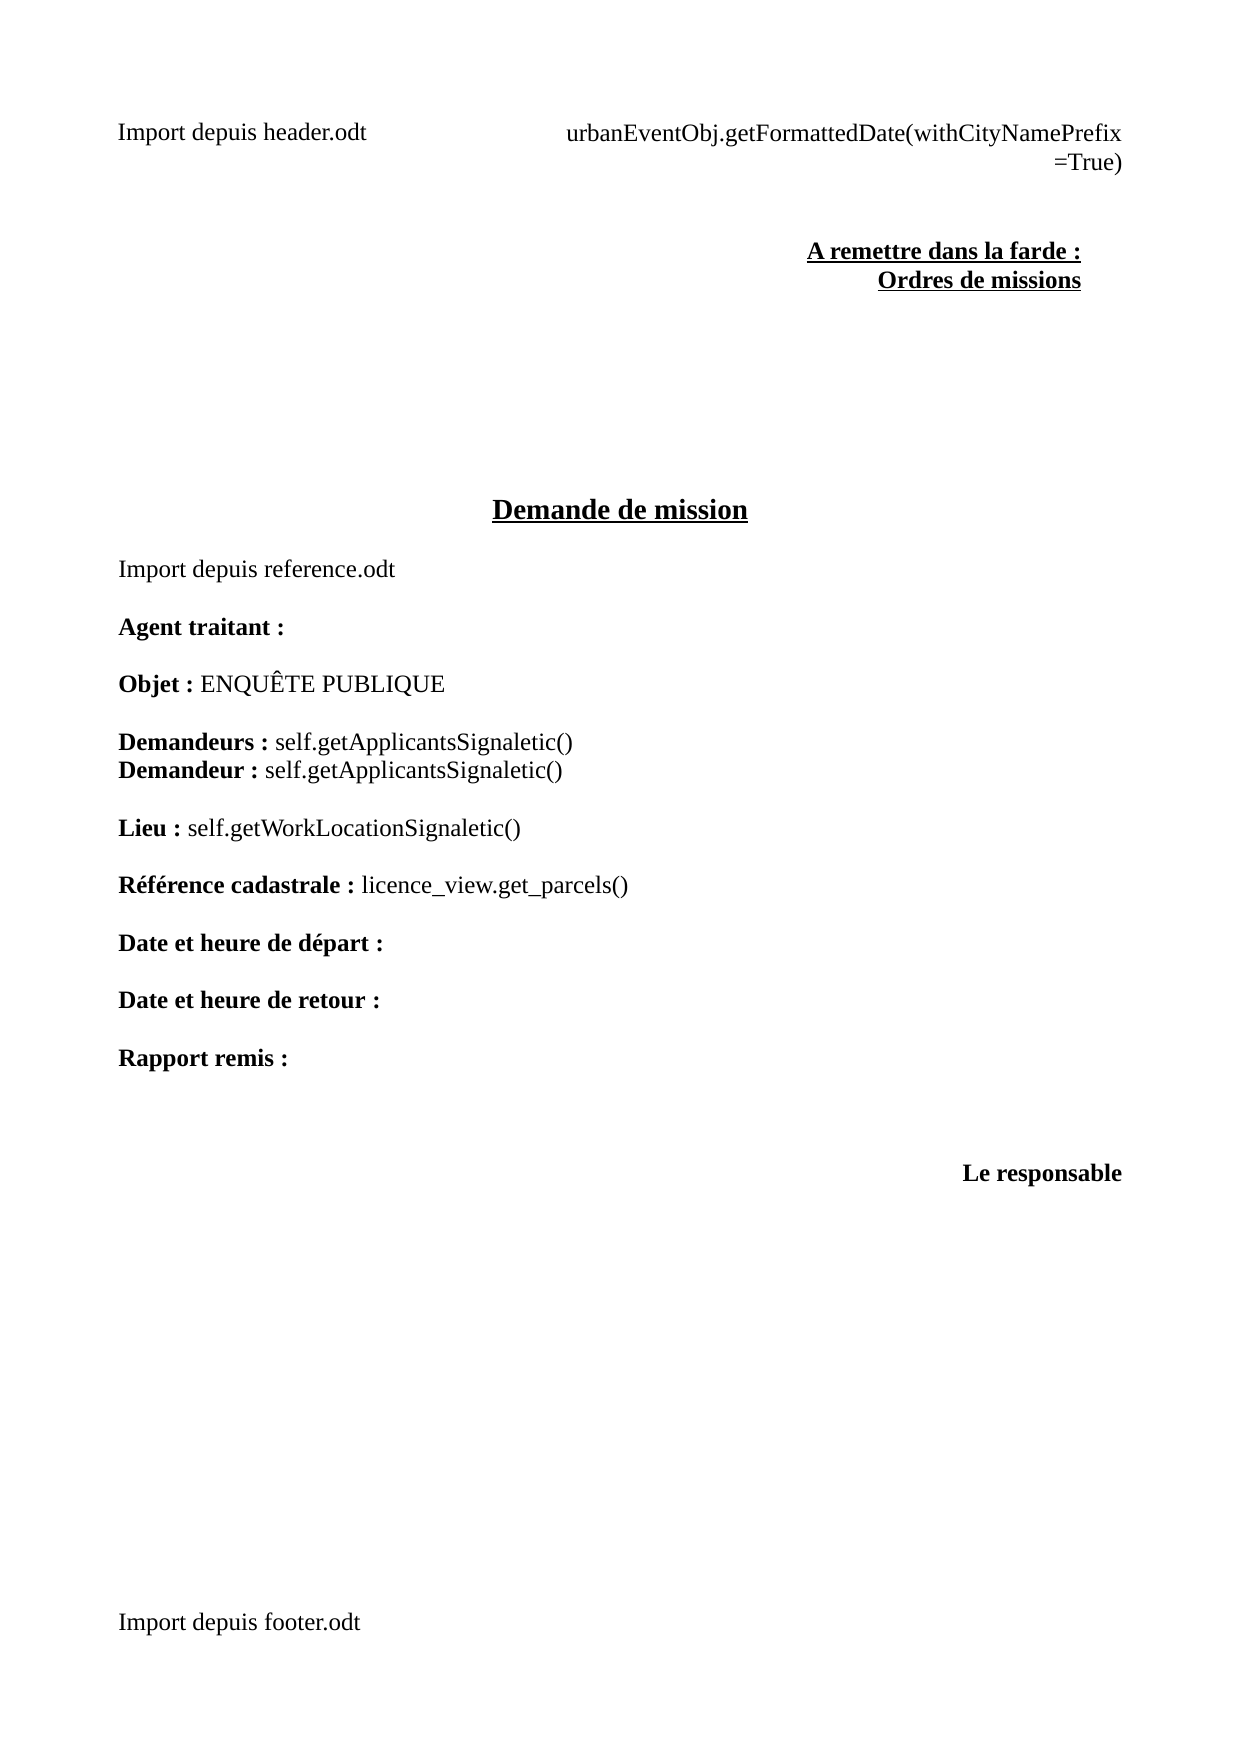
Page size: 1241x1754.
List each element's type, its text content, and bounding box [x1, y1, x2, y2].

text Objet : ENQUÊTE PUBLIQUE [118, 669, 1122, 698]
title Le responsable [118, 1158, 1122, 1187]
text Rapport remis : [118, 1043, 1122, 1072]
title Demande de mission [118, 492, 1122, 525]
text Référence cadastrale : licence_view.get_parcels() [118, 870, 1122, 899]
title Ordres de missions [578, 265, 1081, 294]
text Date et heure de départ : [118, 928, 1122, 957]
text Date et heure de retour : [118, 985, 1122, 1014]
text Lieu : self.getWorkLocationSignaletic() [118, 813, 1122, 842]
title A remettre dans la farde : [578, 236, 1081, 265]
text Demandeur : self.getApplicantsSignaletic() [118, 755, 1122, 784]
text Import depuis header.odt [117, 117, 538, 146]
text Agent traitant : [118, 612, 1122, 640]
text urbanEventObj.getFormattedDate(withCityNamePrefix=True) [117, 118, 1122, 426]
text Demandeurs : self.getApplicantsSignaletic() [118, 727, 1122, 755]
text Import depuis reference.odt [118, 554, 1122, 583]
